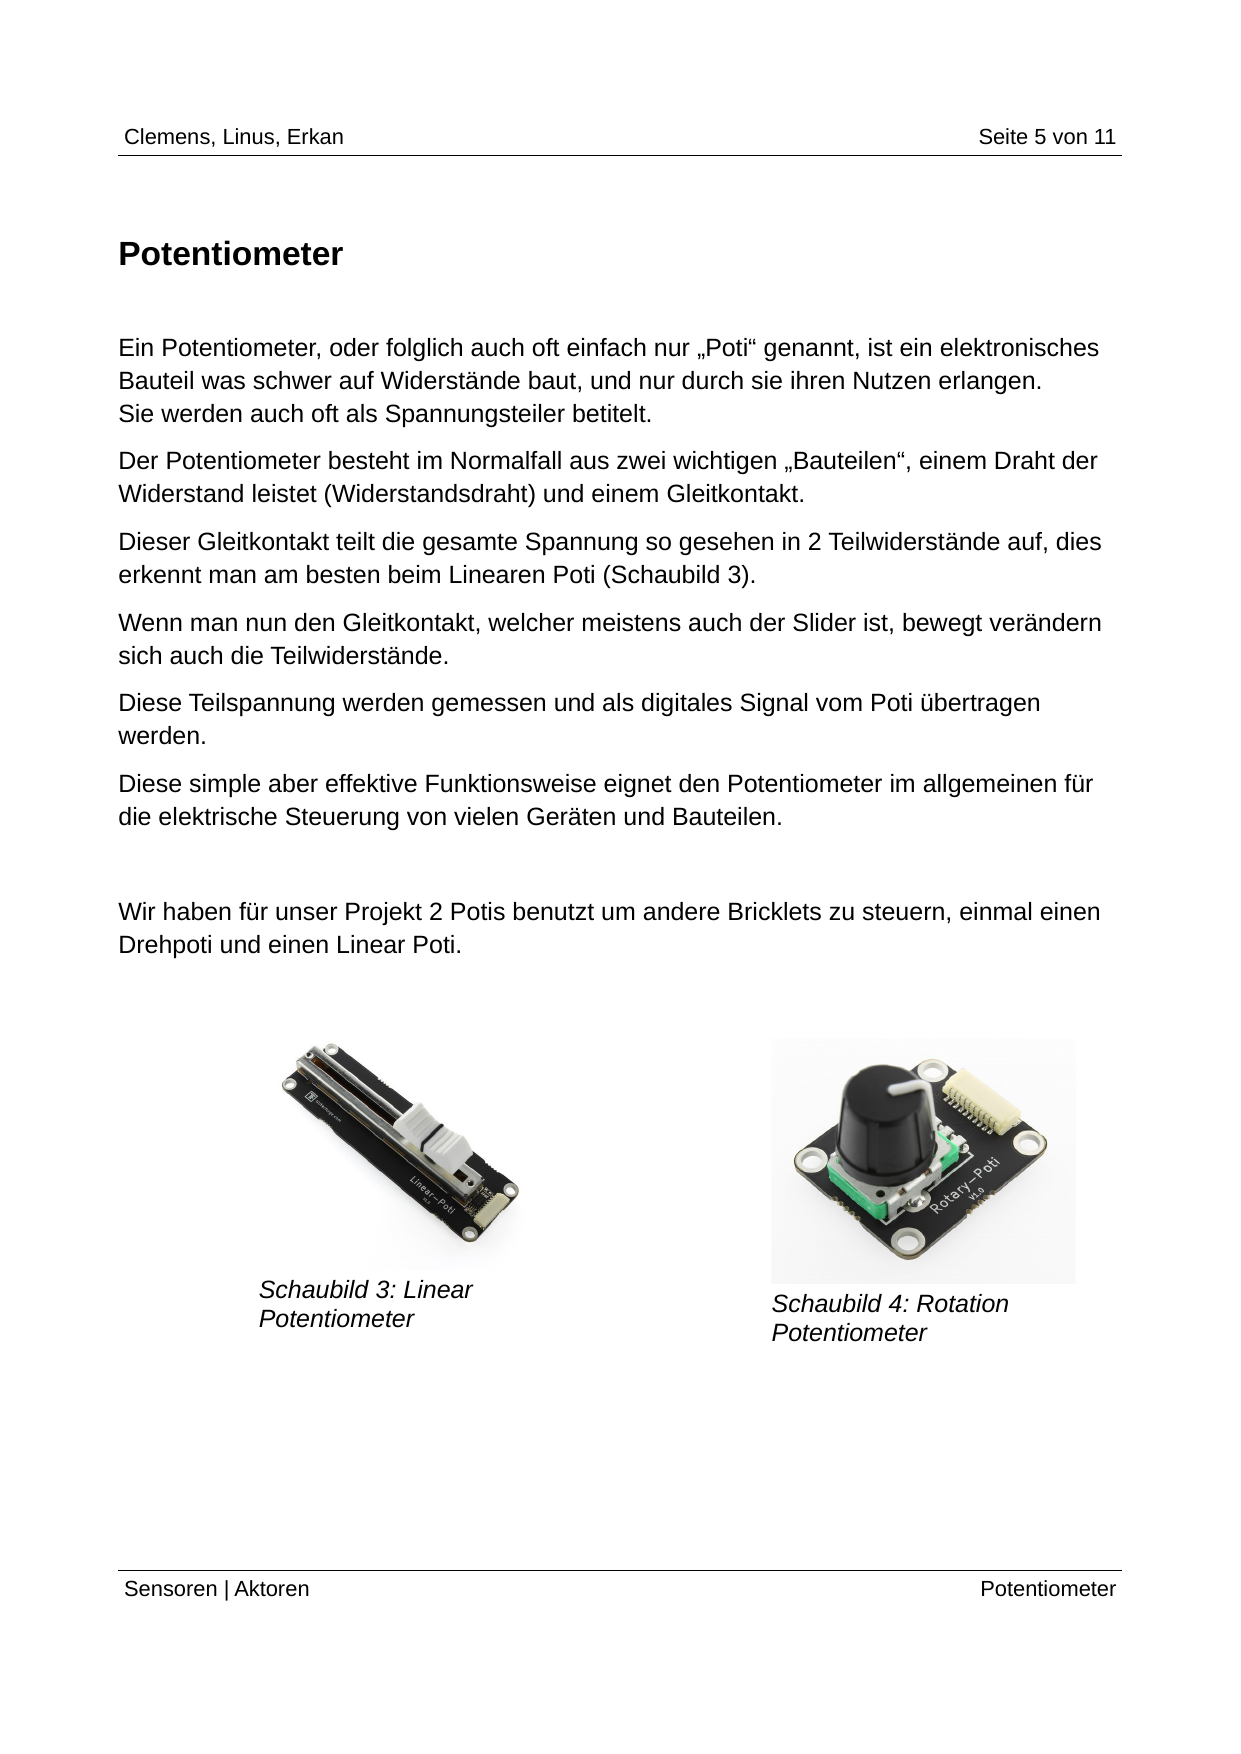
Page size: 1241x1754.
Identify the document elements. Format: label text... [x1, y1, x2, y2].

text [258, 1012, 563, 1025]
text Schaubild 4: Rotation Potentiometer [771, 1284, 1076, 1347]
text Diese simple aber effektive Funktionsweise eignet den Potentiometer im allgemeinen für die elektrische Steuerung von vielen Geräten und Bauteilen. [118, 769, 1122, 831]
text [771, 1026, 1076, 1038]
text Der Potentiometer besteht im Normalfall aus zwei wichtigen „Bauteilen“, einem Draht der Widerstand leistet (Widerstandsdraht) und einem Gleitkontakt. [118, 446, 1122, 508]
text Dieser Gleitkontakt teilt die gesamte Spannung so gesehen in 2 Teilwiderstände auf, dies erkennt man am besten beim Linearen Poti (Schaubild 3). [118, 527, 1122, 589]
picture [258, 1025, 563, 1270]
text Ein Potentiometer, oder folglich auch oft einfach nur „Poti“ genannt, ist ein elektronisches Bauteil was schwer auf Widerstände baut, und nur durch sie ihren Nutzen erlangen. Sie werden auch oft als Spannungsteiler betitelt. [118, 333, 1122, 427]
picture [771, 1038, 1076, 1284]
text Diese Teilspannung werden gemessen und als digitales Signal vom Poti übertragen werden. [118, 688, 1122, 750]
text Wenn man nun den Gleitkontakt, welcher meistens auch der Slider ist, bewegt verändern sich auch die Teilwiderstände. [118, 608, 1122, 669]
text Schaubild 3: Linear Potentiometer [258, 1270, 563, 1333]
subtitle Potentiometer [118, 234, 1122, 273]
text Wir haben für unser Projekt 2 Potis benutzt um andere Bricklets zu steuern, einmal einen Drehpoti und einen Linear Poti. [118, 897, 1122, 959]
